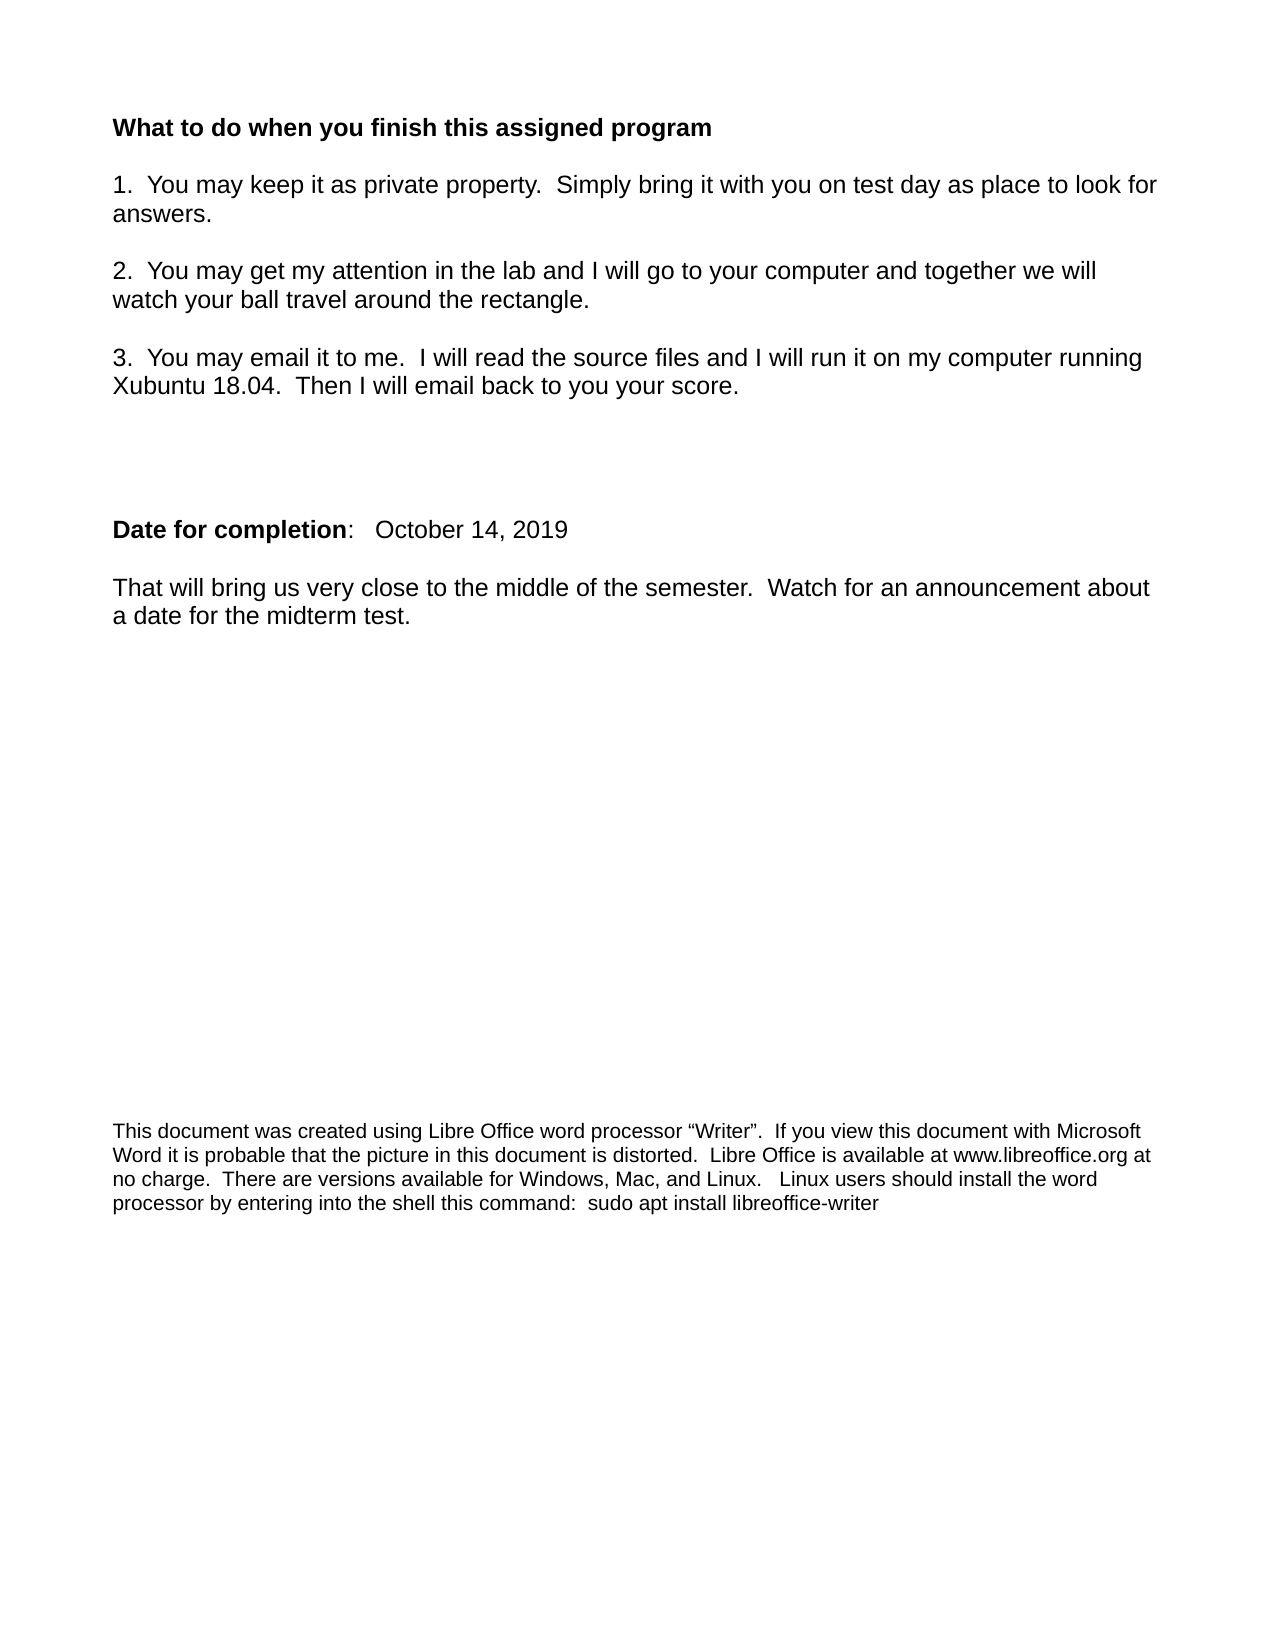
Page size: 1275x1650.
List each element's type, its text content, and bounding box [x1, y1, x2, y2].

text This document was created using Libre Office word processor “Writer”. If you view this document with Microsoft Word it is probable that the picture in this document is distorted. Libre Office is available at www.libreoffice.org at no charge. There are versions available for Windows, Mac, and Linux. Linux users should install the word processor by entering into the shell this command: sudo apt install libreoffice-writer [112, 1119, 1162, 1214]
text That will bring us very close to the middle of the semester. Watch for an announcement about a date for the midterm test. [112, 572, 1162, 630]
text What to do when you finish this assigned program [112, 112, 1162, 141]
text 1. You may keep it as private property. Simply bring it with you on test day as place to look for answers. [112, 170, 1162, 227]
text 2. You may get my attention in the lab and I will go to your computer and together we will watch your ball travel around the rectangle. [112, 256, 1162, 314]
text Date for completion: October 14, 2019 [112, 515, 1162, 544]
text 3. You may email it to me. I will read the source files and I will run it on my computer running Xubuntu 18.04. Then I will email back to you your score. [112, 342, 1162, 400]
